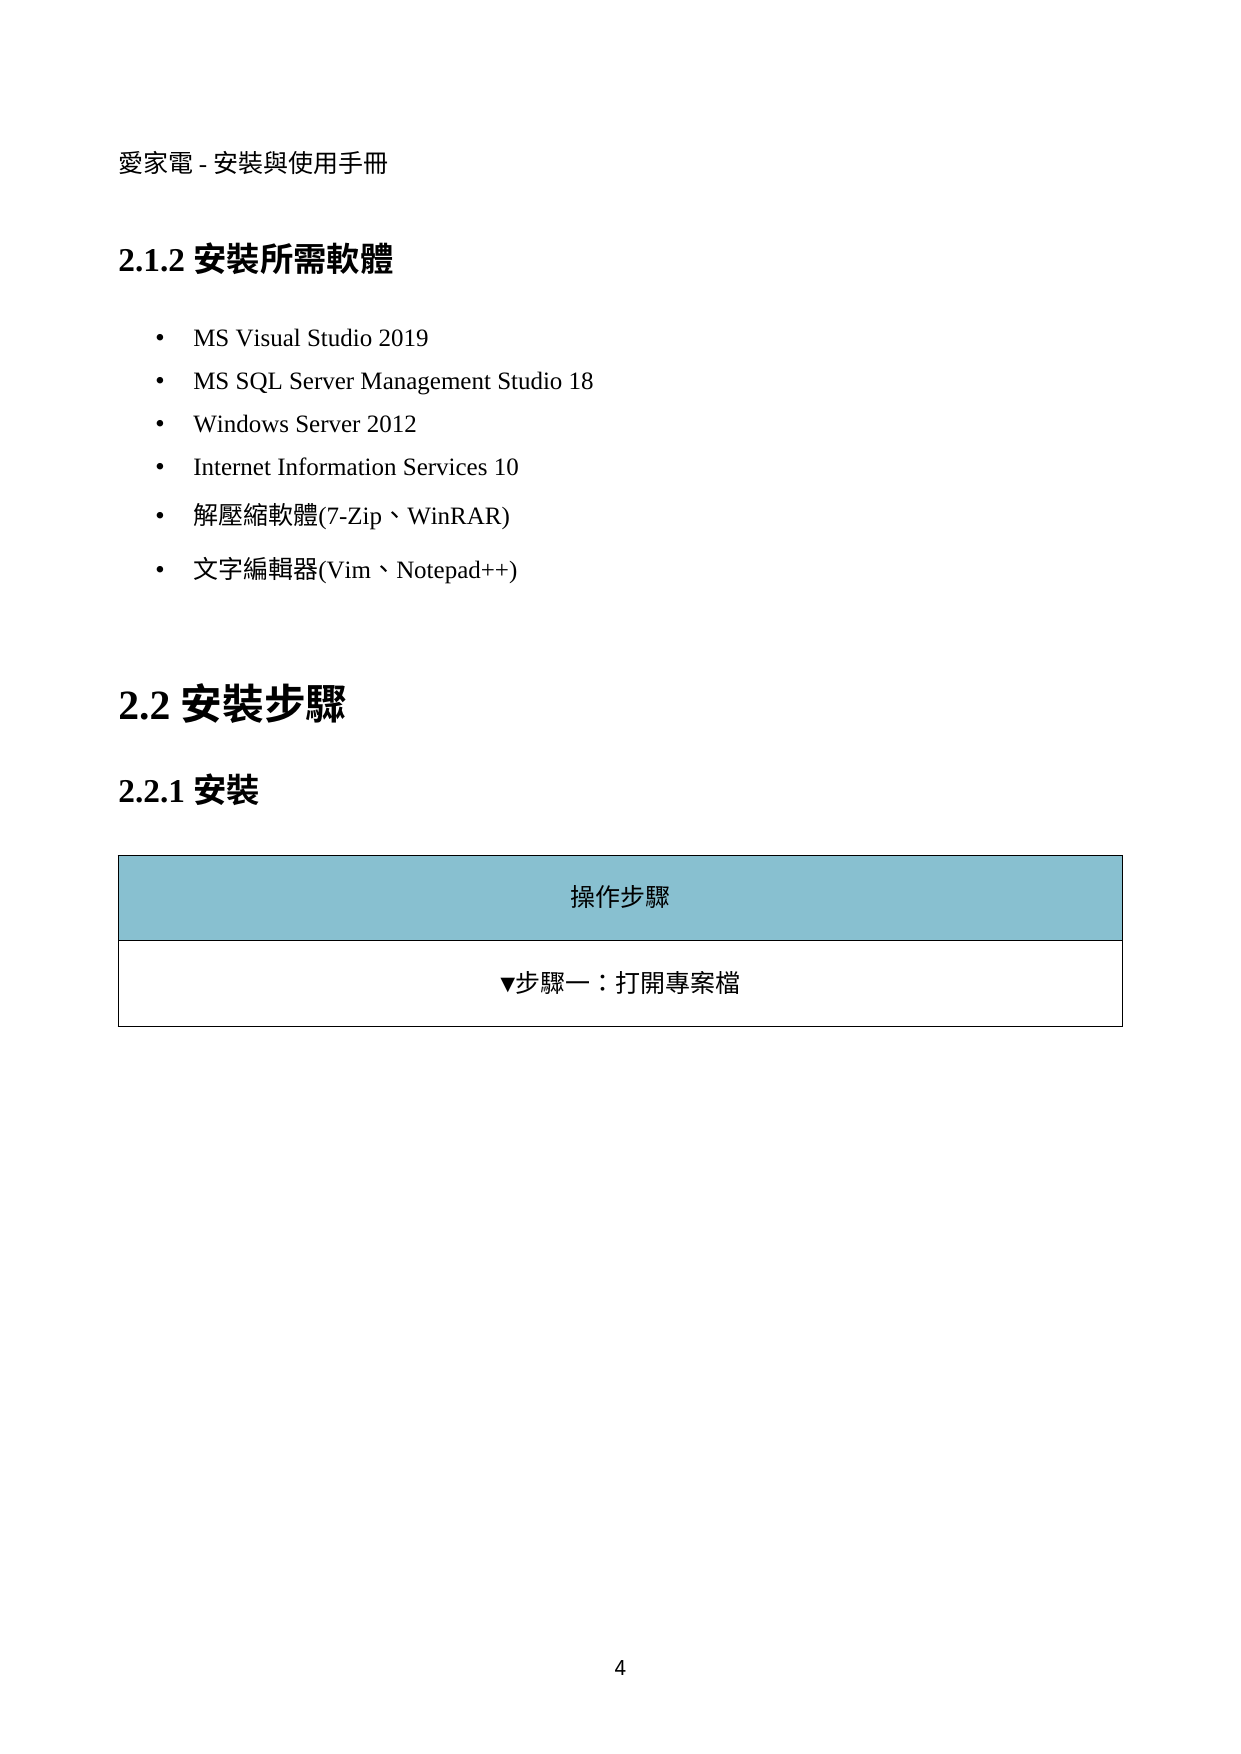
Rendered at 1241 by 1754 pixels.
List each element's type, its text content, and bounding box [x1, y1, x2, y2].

list 解壓縮軟體(7-Zip、WinRAR) [156, 496, 1122, 532]
list MS SQL Server Management Studio 18 [156, 366, 1122, 395]
subtitle 2.1.2 安裝所需軟體 [118, 232, 1122, 281]
list MS Visual Studio 2019 [156, 323, 1122, 352]
table_cell ▼步驟一：打開專案檔 [119, 941, 1122, 1026]
list Windows Server 2012 [156, 409, 1122, 438]
table_header 操作步驟 [119, 856, 1122, 940]
subtitle 2.2 安裝步驟 [118, 671, 1122, 731]
list Internet Information Services 10 [156, 452, 1122, 481]
list 文字編輯器(Vim、Notepad++) [156, 550, 1122, 586]
subtitle 2.2.1 安裝 [118, 764, 1122, 812]
